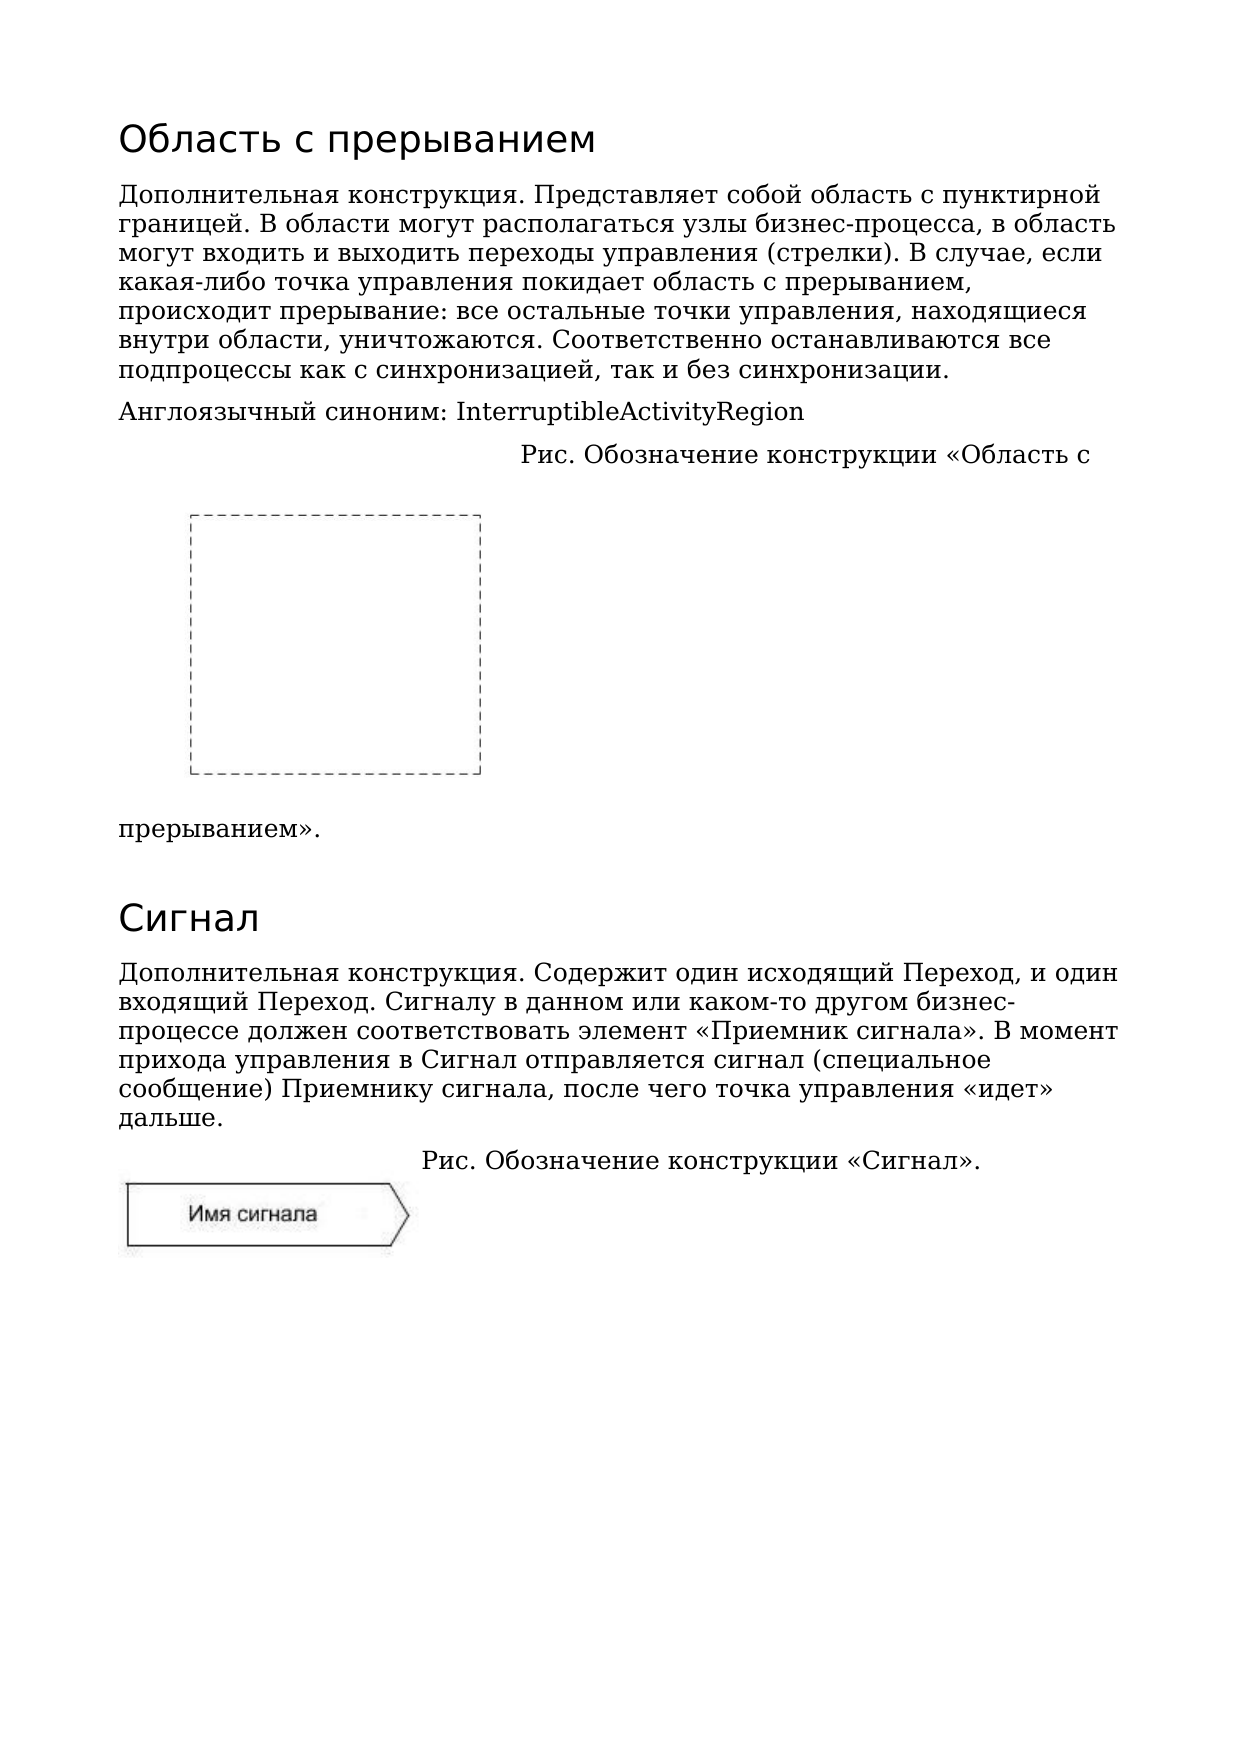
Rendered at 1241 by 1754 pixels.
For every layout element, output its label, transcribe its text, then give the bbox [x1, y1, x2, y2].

subtitle Область с прерыванием [118, 118, 1122, 162]
text Рис. Обозначение конструкции «Область с прерыванием». [118, 440, 1122, 844]
text Дополнительная конструкция. Содержит один исходящий Переход, и один входящий Переход. Сигналу в данном или каком-то другом бизнес-процессе должен соответствовать элемент «Приемник сигнала». В момент прихода управления в Сигнал отправляется сигнал (специальное сообщение) Приемнику сигнала, после чего точка управления «идет» дальше. [118, 958, 1122, 1133]
subtitle Сигнал [118, 896, 1122, 940]
text Рис. Обозначение конструкции «Сигнал». [118, 1146, 1122, 1268]
text Дополнительная конструкция. Представляет собой область с пунктирной границей. В области могут располагаться узлы бизнес-процесса, в область могут входить и выходить переходы управления (стрелки). В случае, если какая-либо точка управления покидает область с прерыванием, происходит прерывание: все остальные точки управления, находящиеся внутри области, уничтожаются. Соответственно останавливаются все подпроцессы как с синхронизацией, так и без синхронизации. [118, 180, 1122, 384]
text Англоязычный синоним: InterruptibleActivityRegion [118, 397, 1122, 427]
